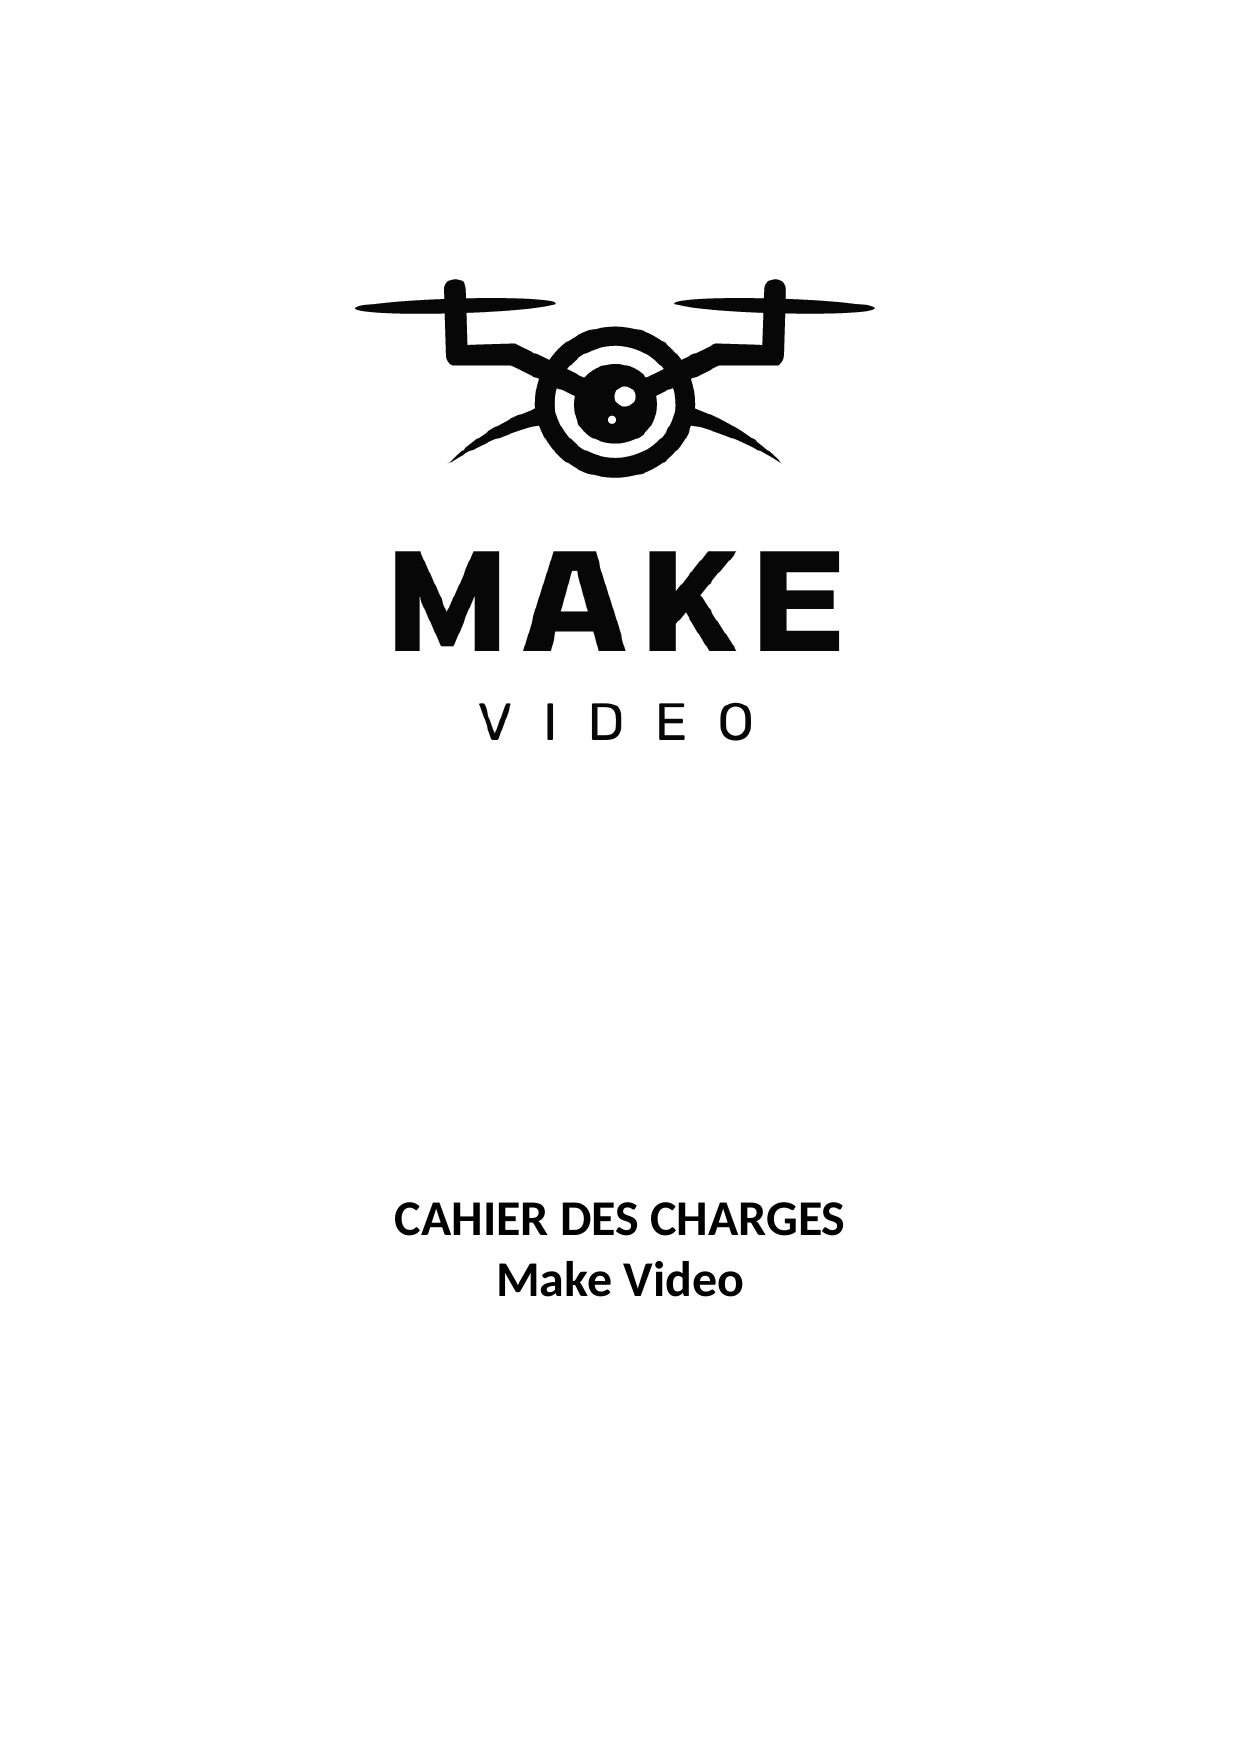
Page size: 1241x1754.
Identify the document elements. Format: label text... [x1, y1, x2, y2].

text CAHIER DES CHARGES [118, 1186, 1122, 1247]
picture [263, 244, 981, 937]
text Make Video [118, 1247, 1122, 1308]
